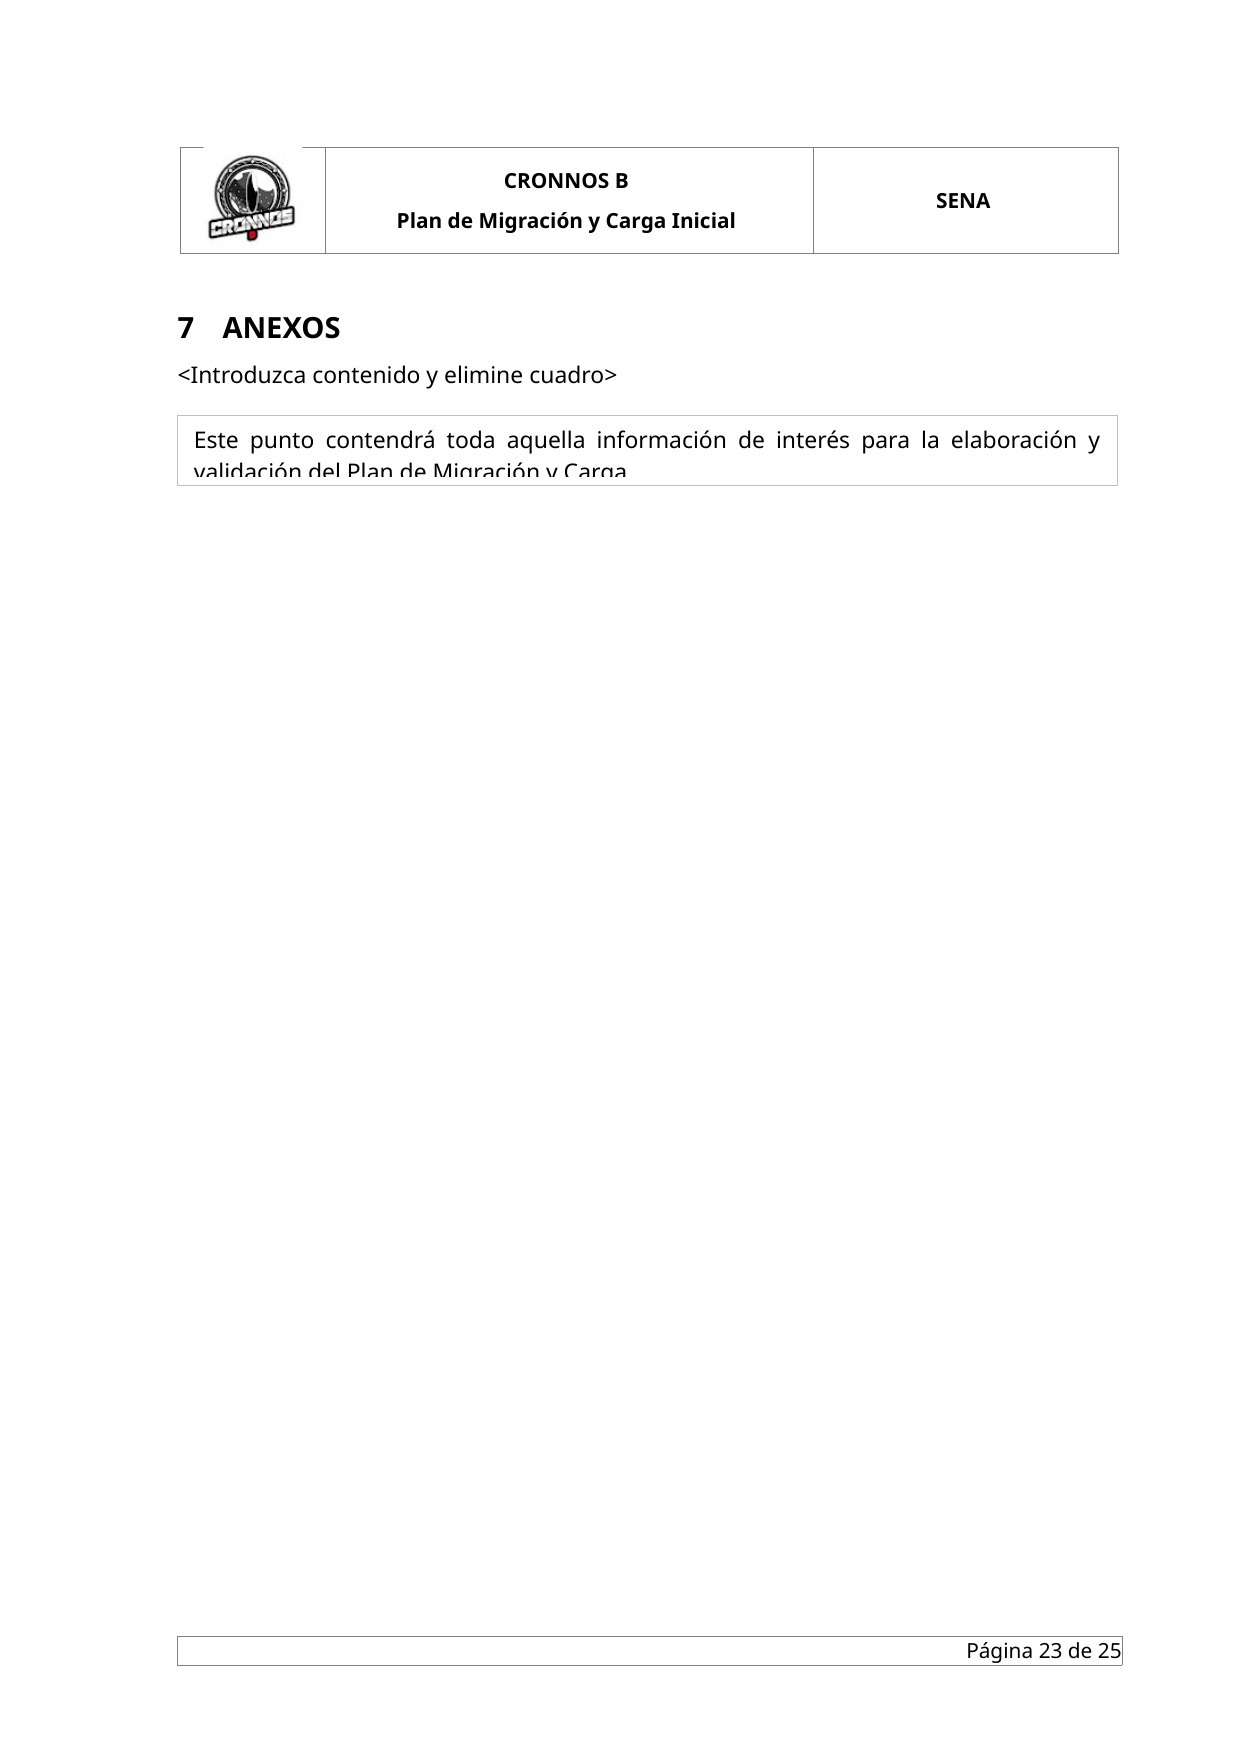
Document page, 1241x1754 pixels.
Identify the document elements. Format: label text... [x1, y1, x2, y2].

text <Introduzca contenido y elimine cuadro> [177, 359, 1122, 390]
subtitle ANEXOS [177, 307, 1122, 347]
text Este punto contendrá toda aquella información de interés para la elaboración y validación del Plan de Migración y Carga. [194, 424, 1101, 477]
